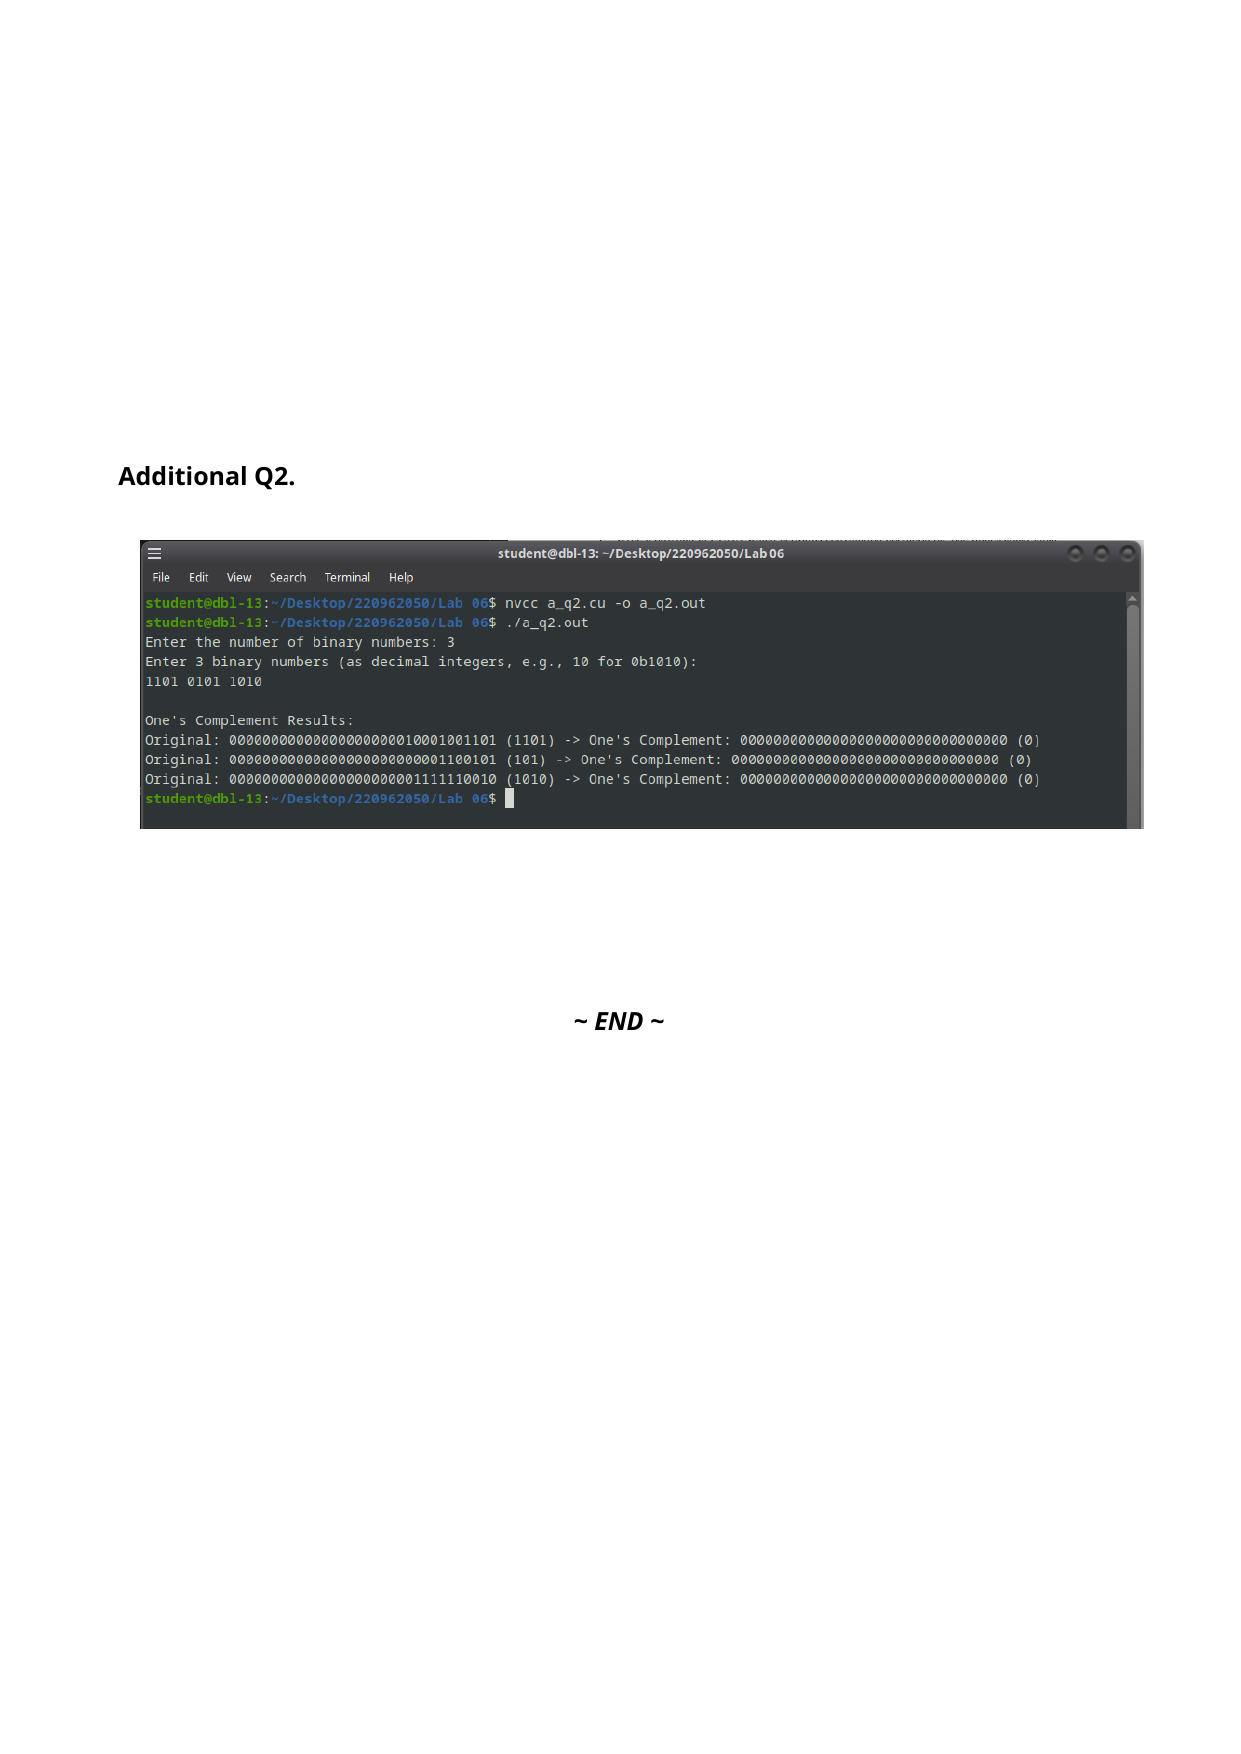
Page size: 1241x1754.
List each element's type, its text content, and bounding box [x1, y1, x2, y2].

text ~ END ~ [118, 1004, 1122, 1038]
picture [140, 540, 1144, 829]
text Additional Q2. [118, 459, 1122, 493]
